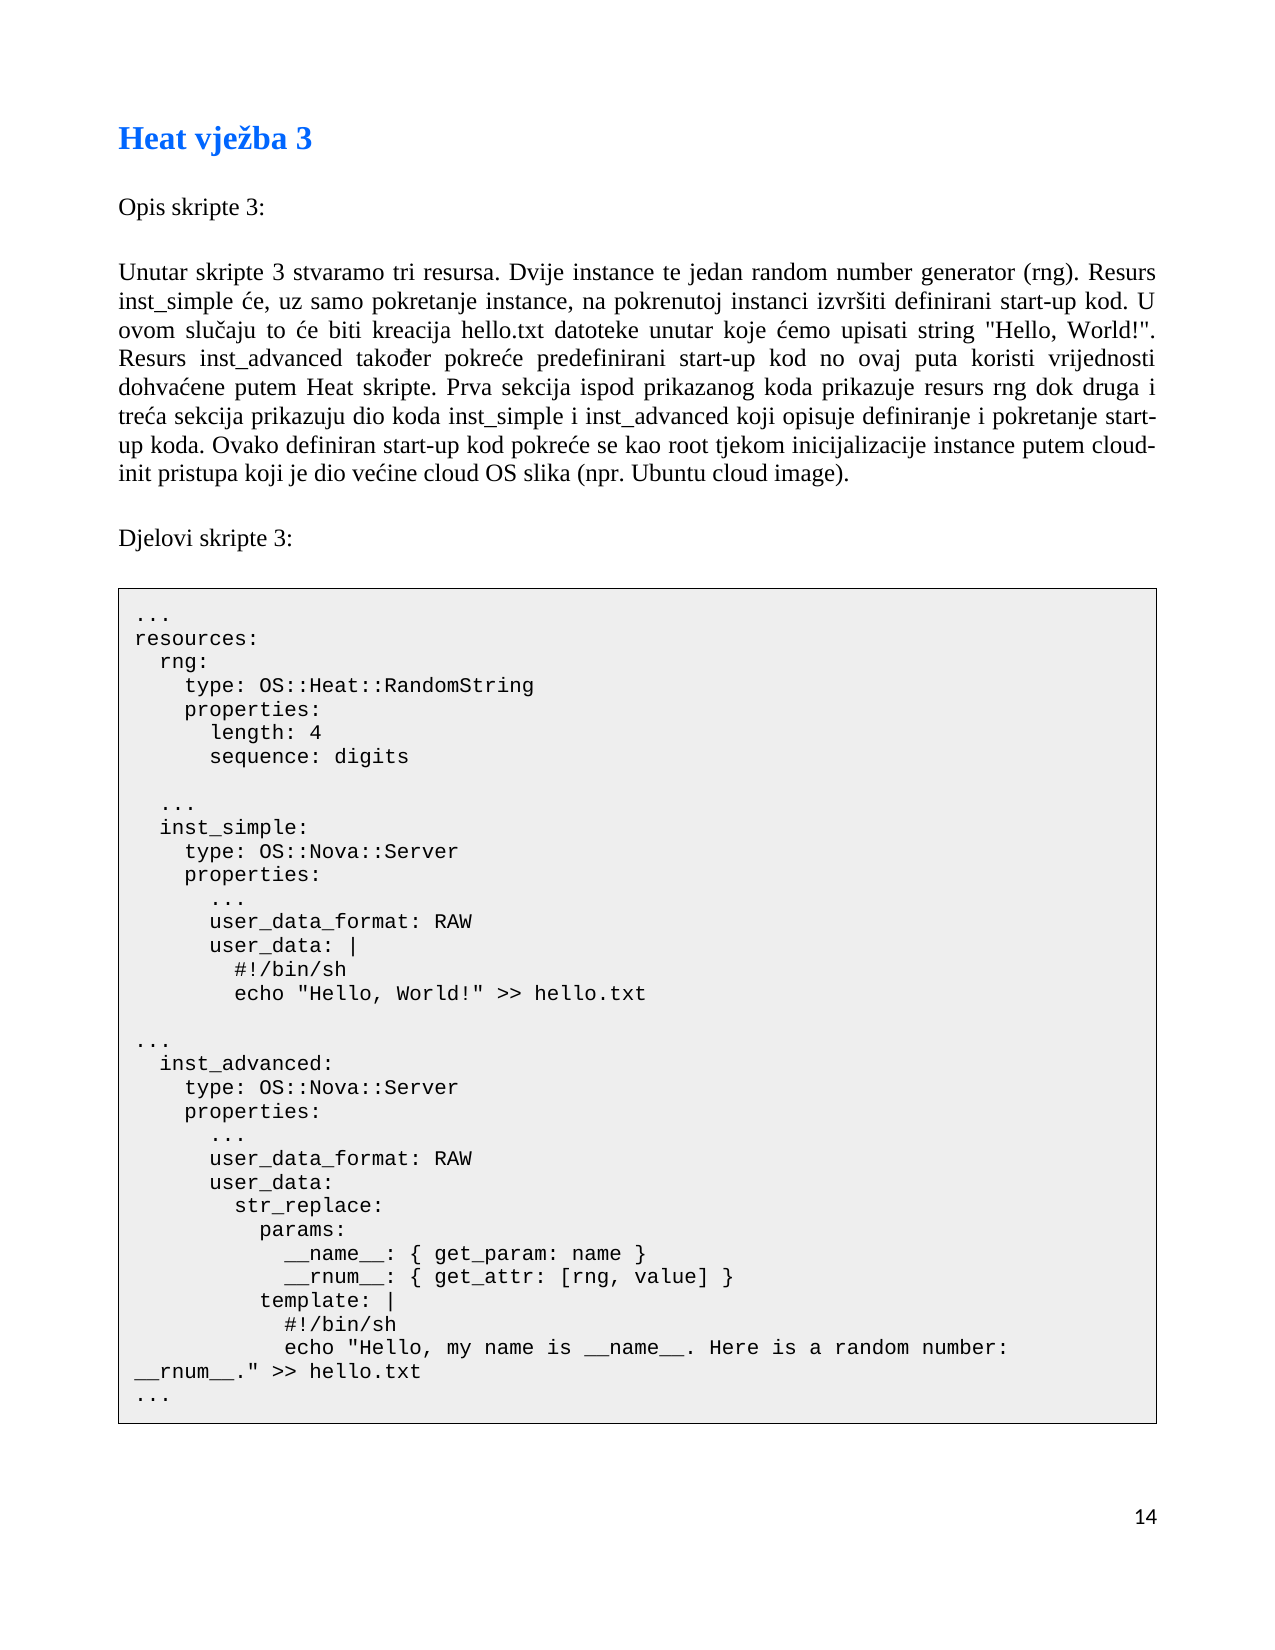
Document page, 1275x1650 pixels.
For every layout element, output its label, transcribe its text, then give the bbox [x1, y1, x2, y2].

text __name__: { get_param: name } [119, 1227, 1156, 1250]
text Djelovi skripte 3: [118, 523, 1157, 552]
text Heat vježba 3 [118, 118, 1157, 156]
text ... [119, 1368, 1156, 1423]
text type: OS::Heat::RandomString [119, 659, 1156, 683]
text __rnum__: { get_attr: [rng, value] } [119, 1250, 1156, 1274]
text ... [119, 1014, 1156, 1037]
text echo "Hello, World!" >> hello.txt [119, 966, 1156, 990]
text properties: [119, 1085, 1156, 1108]
text #!/bin/sh [119, 1297, 1156, 1321]
text rng: [119, 635, 1156, 659]
text echo "Hello, my name is __name__. Here is a random number: __rnum__." >> hello.txt [119, 1321, 1156, 1368]
text user_data_format: RAW [119, 1132, 1156, 1156]
text params: [119, 1203, 1156, 1227]
text resources: [119, 612, 1156, 635]
text sequence: digits [119, 730, 1156, 754]
text inst_simple: [119, 801, 1156, 824]
text type: OS::Nova::Server [119, 824, 1156, 848]
text properties: [119, 848, 1156, 872]
text type: OS::Nova::Server [119, 1061, 1156, 1085]
text ... [119, 777, 1156, 801]
text ... [119, 1108, 1156, 1132]
text #!/bin/sh [119, 943, 1156, 966]
text ... [119, 872, 1156, 896]
text inst_advanced: [119, 1037, 1156, 1061]
text length: 4 [119, 706, 1156, 730]
text template: | [119, 1274, 1156, 1297]
text user_data: [119, 1156, 1156, 1179]
text properties: [119, 683, 1156, 706]
text user_data_format: RAW [119, 896, 1156, 919]
text user_data: | [119, 919, 1156, 943]
text Opis skripte 3: [118, 192, 1157, 221]
text str_replace: [119, 1179, 1156, 1203]
text ... [119, 589, 1156, 612]
text Unutar skripte 3 stvaramo tri resursa. Dvije instance te jedan random number generator (rng). Resurs inst_simple će, uz samo pokretanje instance, na pokrenutoj instanci izvršiti definirani start-up kod. U ovom slučaju to će biti kreacija hello.txt datoteke unutar koje ćemo upisati string "Hello, World!". Resurs inst_advanced također pokreće predefinirani start-up kod no ovaj puta koristi vrijednosti dohvaćene putem Heat skripte. Prva sekcija ispod prikazanog koda prikazuje resurs rng dok druga i treća sekcija prikazuju dio koda inst_simple i inst_advanced koji opisuje definiranje i pokretanje start-up koda. Ovako definiran start-up kod pokreće se kao root tjekom inicijalizacije instance putem cloud-init pristupa koji je dio većine cloud OS slika (npr. Ubuntu cloud image). [118, 257, 1157, 487]
